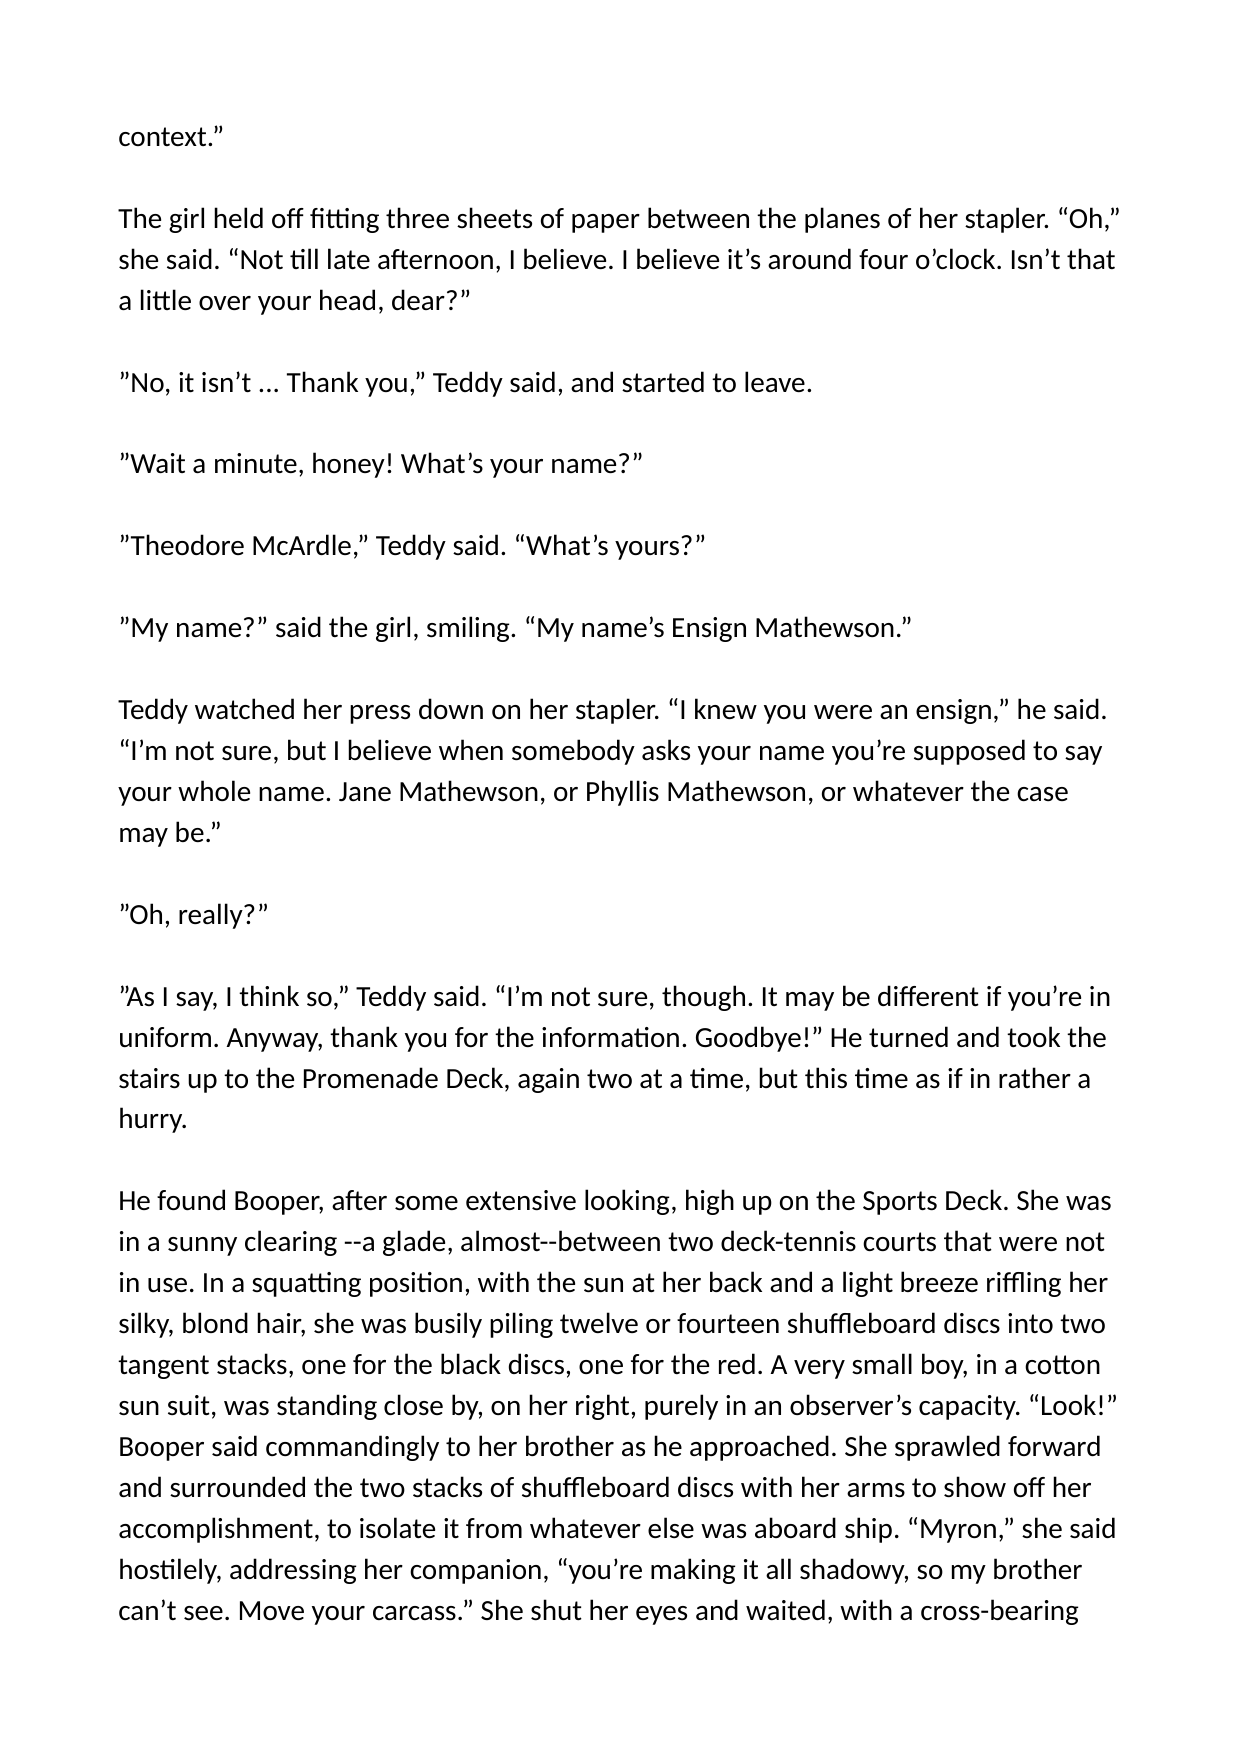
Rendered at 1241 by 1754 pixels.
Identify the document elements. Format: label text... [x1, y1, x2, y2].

text context.” The girl held off fitting three sheets of paper between the planes of her stapler. “Oh,” she said. “Not till late afternoon, I believe. I believe it’s around four o’clock. Isn’t that a little over your head, dear?” ”No, it isn’t ... Thank you,” Teddy said, and started to leave. ”Wait a minute, honey! What’s your name?” ”Theodore McArdle,” Teddy said. “What’s yours?” ”My name?” said the girl, smiling. “My name’s Ensign Mathewson.” Teddy watched her press down on her stapler. “I knew you were an ensign,” he said. “I’m not sure, but I believe when somebody asks your name you’re supposed to say your whole name. Jane Mathewson, or Phyllis Mathewson, or whatever the case may be.” ”Oh, really?” ”As I say, I think so,” Teddy said. “I’m not sure, though. It may be different if you’re in uniform. Anyway, thank you for the information. Goodbye!” He turned and took the stairs up to the Promenade Deck, again two at a time, but this time as if in rather a hurry. He found Booper, after some extensive looking, high up on the Sports Deck. She was in a sunny clearing --a glade, almost--between two deck-tennis courts that were not in use. In a squatting position, with the sun at her back and a light breeze riffling her silky, blond hair, she was busily piling twelve or fourteen shuffleboard discs into two tangent stacks, one for the black discs, one for the red. A very small boy, in a cotton sun suit, was standing close by, on her right, purely in an observer’s capacity. “Look!” Booper said commandingly to her brother as he approached. She sprawled forward and surrounded the two stacks of shuffleboard discs with her arms to show off her accomplishment, to isolate it from whatever else was aboard ship. “Myron,” she said hostilely, addressing her companion, “you’re making it all shadowy, so my brother can’t see. Move your carcass.” She shut her eyes and waited, with a cross-bearing [118, 118, 1122, 1627]
